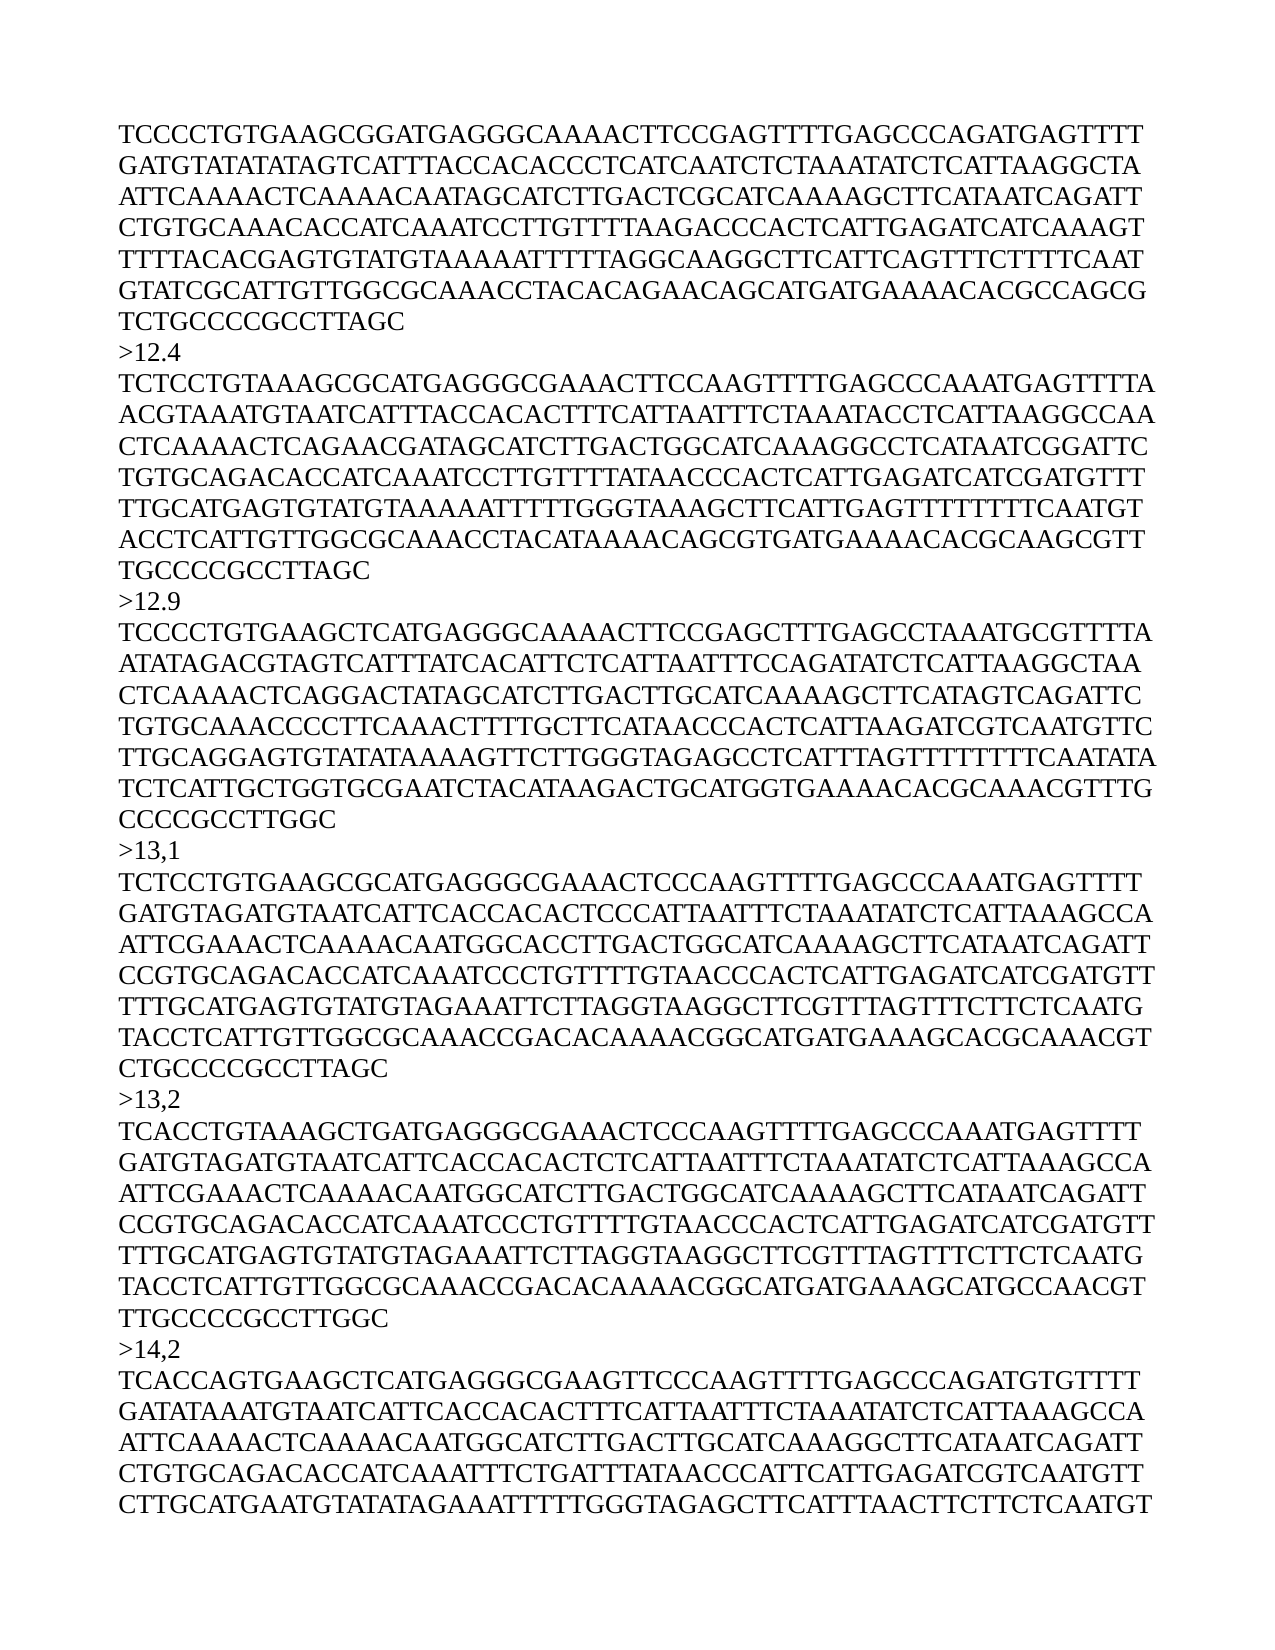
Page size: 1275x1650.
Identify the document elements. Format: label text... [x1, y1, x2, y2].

text TCTCCTGTGAAGCGCATGAGGGCGAAACTCCCAAGTTTTGAGCCCAAATGAGTTTTGATGTAGATGTAATCATTCACCACACTCCCATTAATTTCTAAATATCTCATTAAAGCCAATTCGAAACTCAAAACAATGGCACCTTGACTGGCATCAAAAGCTTCATAATCAGATTCCGTGCAGACACCATCAAATCCCTGTTTTGTAACCCACTCATTGAGATCATCGATGTTTTTGCATGAGTGTATGTAGAAATTCTTAGGTAAGGCTTCGTTTAGTTTCTTCTCAATGTACCTCATTGTTGGCGCAAACCGACACAAAACGGCATGATGAAAGCACGCAAACGTCTGCCCCGCCTTAGC [118, 866, 1157, 1084]
text >12.4 [118, 336, 1157, 367]
text TCTCCTGTAAAGCGCATGAGGGCGAAACTTCCAAGTTTTGAGCCCAAATGAGTTTTAACGTAAATGTAATCATTTACCACACTTTCATTAATTTCTAAATACCTCATTAAGGCCAACTCAAAACTCAGAACGATAGCATCTTGACTGGCATCAAAGGCCTCATAATCGGATTCTGTGCAGACACCATCAAATCCTTGTTTTATAACCCACTCATTGAGATCATCGATGTTTTTGCATGAGTGTATGTAAAAATTTTTGGGTAAAGCTTCATTGAGTTTTTTTTCAATGTACCTCATTGTTGGCGCAAACCTACATAAAACAGCGTGATGAAAACACGCAAGCGTTTGCCCCGCCTTAGC [118, 367, 1157, 585]
text TCACCAGTGAAGCTCATGAGGGCGAAGTTCCCAAGTTTTGAGCCCAGATGTGTTTTGATATAAATGTAATCATTCACCACACTTTCATTAATTTCTAAATATCTCATTAAAGCCAATTCAAAACTCAAAACAATGGCATCTTGACTTGCATCAAAGGCTTCATAATCAGATTCTGTGCAGACACCATCAAATTTCTGATTTATAACCCATTCATTGAGATCGTCAATGTTCTTGCATGAATGTATATAGAAATTTTTGGGTAGAGCTTCATTTAACTTCTTCTCAATGT [118, 1364, 1157, 1520]
text >13,2 [118, 1084, 1157, 1115]
text TCACCTGTAAAGCTGATGAGGGCGAAACTCCCAAGTTTTGAGCCCAAATGAGTTTTGATGTAGATGTAATCATTCACCACACTCTCATTAATTTCTAAATATCTCATTAAAGCCAATTCGAAACTCAAAACAATGGCATCTTGACTGGCATCAAAAGCTTCATAATCAGATTCCGTGCAGACACCATCAAATCCCTGTTTTGTAACCCACTCATTGAGATCATCGATGTTTTTGCATGAGTGTATGTAGAAATTCTTAGGTAAGGCTTCGTTTAGTTTCTTCTCAATGTACCTCATTGTTGGCGCAAACCGACACAAAACGGCATGATGAAAGCATGCCAACGTTTGCCCCGCCTTGGC [118, 1115, 1157, 1333]
text TCCCCTGTGAAGCGGATGAGGGCAAAACTTCCGAGTTTTGAGCCCAGATGAGTTTTGATGTATATATAGTCATTTACCACACCCTCATCAATCTCTAAATATCTCATTAAGGCTAATTCAAAACTCAAAACAATAGCATCTTGACTCGCATCAAAAGCTTCATAATCAGATTCTGTGCAAACACCATCAAATCCTTGTTTTAAGACCCACTCATTGAGATCATCAAAGTTTTTACACGAGTGTATGTAAAAATTTTTAGGCAAGGCTTCATTCAGTTTCTTTTCAATGTATCGCATTGTTGGCGCAAACCTACACAGAACAGCATGATGAAAACACGCCAGCGTCTGCCCCGCCTTAGC [118, 118, 1157, 336]
text >14,2 [118, 1333, 1157, 1364]
text TCCCCTGTGAAGCTCATGAGGGCAAAACTTCCGAGCTTTGAGCCTAAATGCGTTTTAATATAGACGTAGTCATTTATCACATTCTCATTAATTTCCAGATATCTCATTAAGGCTAACTCAAAACTCAGGACTATAGCATCTTGACTTGCATCAAAAGCTTCATAGTCAGATTCTGTGCAAACCCCTTCAAACTTTTGCTTCATAACCCACTCATTAAGATCGTCAATGTTCTTGCAGGAGTGTATATAAAAGTTCTTGGGTAGAGCCTCATTTAGTTTTTTTTCAATATATCTCATTGCTGGTGCGAATCTACATAAGACTGCATGGTGAAAACACGCAAACGTTTGCCCCGCCTTGGC [118, 616, 1157, 834]
text >12.9 [118, 585, 1157, 616]
text >13,1 [118, 834, 1157, 866]
